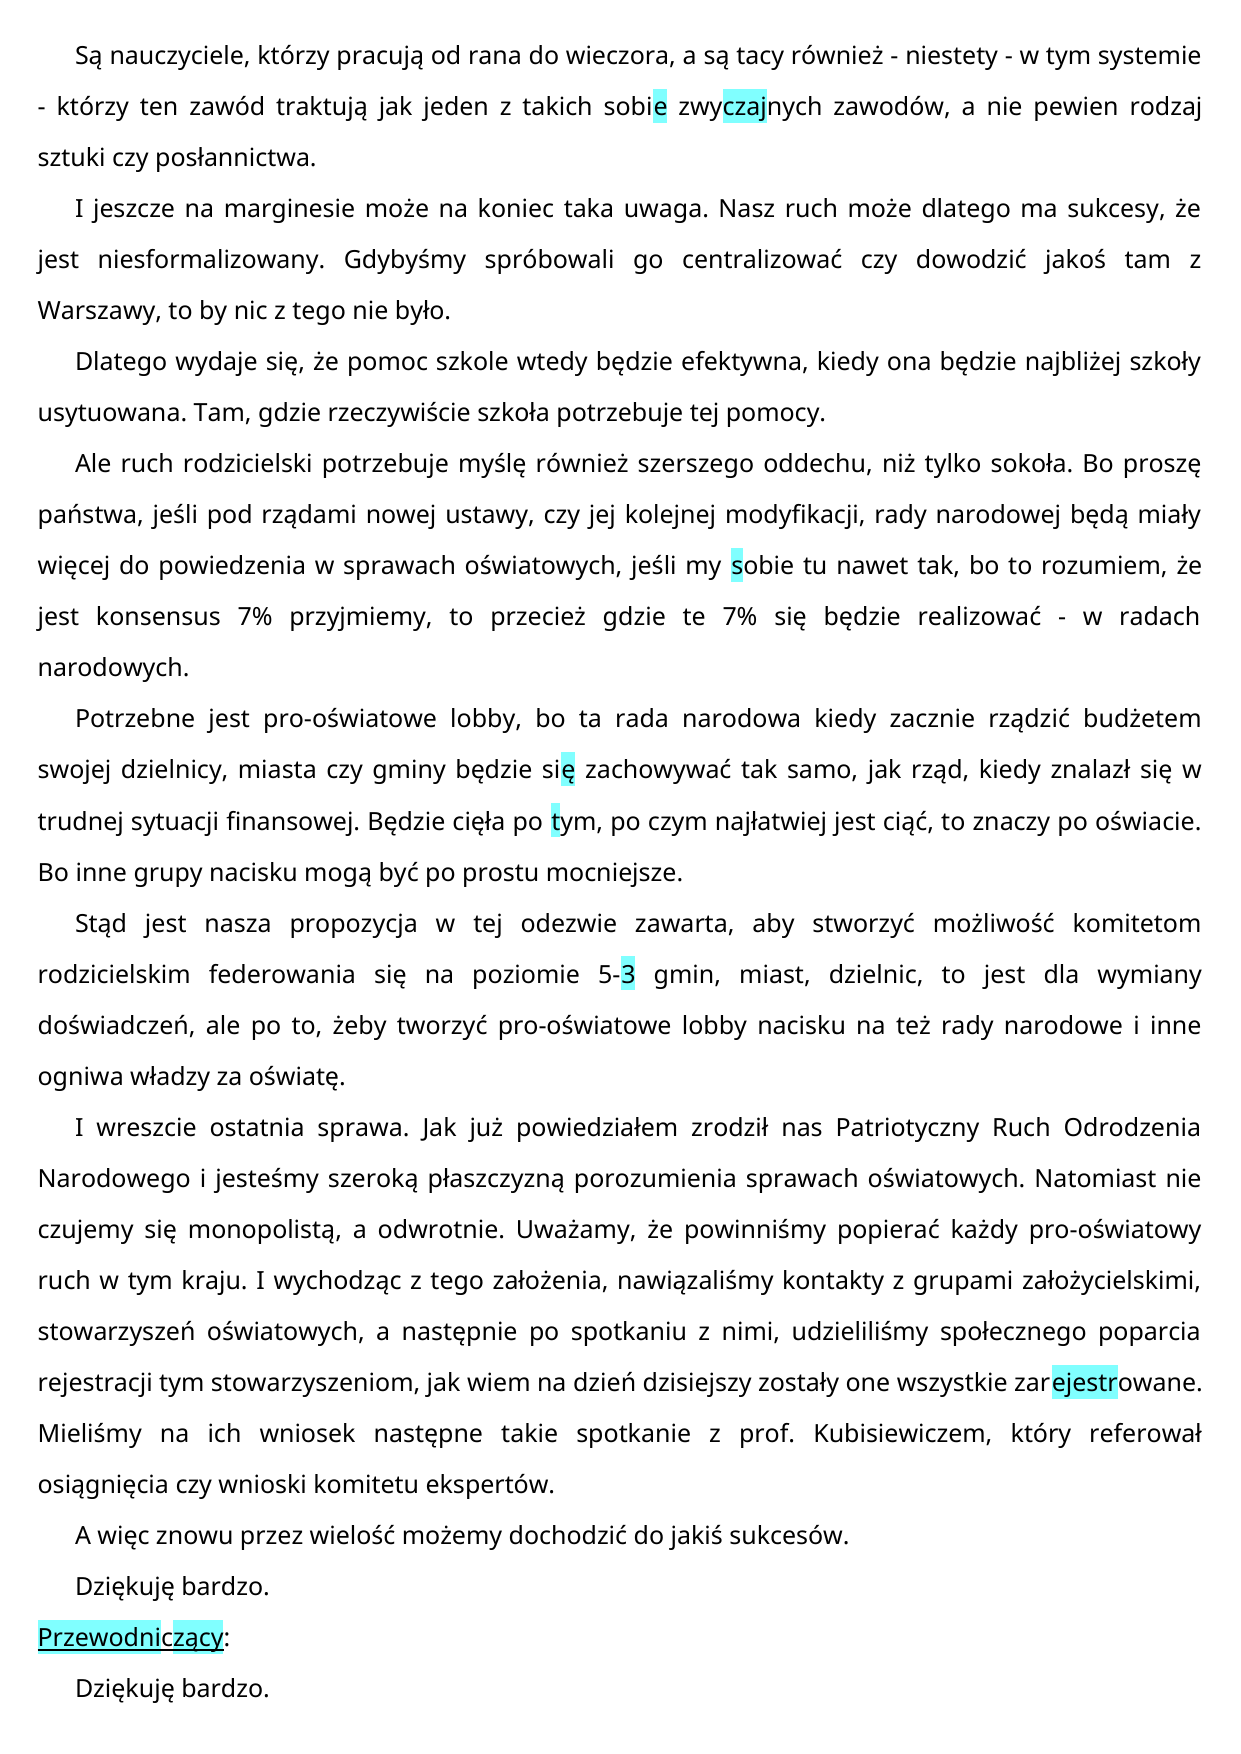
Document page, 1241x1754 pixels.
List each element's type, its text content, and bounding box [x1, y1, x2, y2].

text I wreszcie ostatnia sprawa. Jak już powiedziałem zrodził nas Patriotyczny Ruch Odrodzenia Narodowego i jesteśmy szeroką płaszczyzną porozumienia sprawach oświatowych. Natomiast nie czujemy się monopolistą, a odwrotnie. Uważamy, że powinniśmy popierać każdy pro-oświatowy ruch w tym kraju. I wychodząc z tego założenia, nawiązaliśmy kontakty z grupami założycielskimi, stowarzyszeń oświatowych, a następnie po spotkaniu z nimi, udzieliliśmy społecznego poparcia rejestracji tym stowarzyszeniom, jak wiem na dzień dzisiejszy zostały one wszystkie zarejestrowane. Mieliśmy na ich wniosek następne takie spotkanie z prof. Kubisiewiczem, który referował osiągnięcia czy wnioski komitetu ekspertów. [37, 1109, 1203, 1501]
text Dziękuję bardzo. [37, 1569, 1203, 1603]
text Dlatego wydaje się, że pomoc szkole wtedy będzie efektywna, kiedy ona będzie najbliżej szkoły usytuowana. Tam, gdzie rzeczywiście szkoła potrzebuje tej pomocy. [37, 344, 1203, 429]
text Dziękuję bardzo. [37, 1671, 1203, 1705]
text A więc znowu przez wielość możemy dochodzić do jakiś sukcesów. [37, 1518, 1203, 1552]
text Przewodniczący: [37, 1620, 1203, 1654]
text I jeszcze na marginesie może na koniec taka uwaga. Nasz ruch może dlatego ma sukcesy, że jest niesformalizowany. Gdybyśmy spróbowali go centralizować czy dowodzić jakoś tam z Warszawy, to by nic z tego nie było. [37, 191, 1203, 327]
text Są nauczyciele, którzy pracują od rana do wieczora, a są tacy również - niestety - w tym systemie - którzy ten zawód traktują jak jeden z takich sobie zwyczajnych zawodów, a nie pewien rodzaj sztuki czy posłannictwa. [37, 37, 1203, 174]
text Potrzebne jest pro-oświatowe lobby, bo ta rada narodowa kiedy zacznie rządzić budżetem swojej dzielnicy, miasta czy gminy będzie się zachowywać tak samo, jak rząd, kiedy znalazł się w trudnej sytuacji finansowej. Będzie cięła po tym, po czym najłatwiej jest ciąć, to znaczy po oświacie. Bo inne grupy nacisku mogą być po prostu mocniejsze. [37, 701, 1203, 888]
text Ale ruch rodzicielski potrzebuje myślę również szerszego oddechu, niż tylko sokoła. Bo proszę państwa, jeśli pod rządami nowej ustawy, czy jej kolejnej modyfikacji, rady narodowej będą miały więcej do powiedzenia w sprawach oświatowych, jeśli my sobie tu nawet tak, bo to rozumiem, że jest konsensus 7% przyjmiemy, to przecież gdzie te 7% się będzie realizować - w radach narodowych. [37, 446, 1203, 684]
text Stąd jest nasza propozycja w tej odezwie zawarta, aby stworzyć możliwość komitetom rodzicielskim federowania się na poziomie 5-3 gmin, miast, dzielnic, to jest dla wymiany doświadczeń, ale po to, żeby tworzyć pro-oświatowe lobby nacisku na też rady narodowe i inne ogniwa władzy za oświatę. [37, 905, 1203, 1092]
